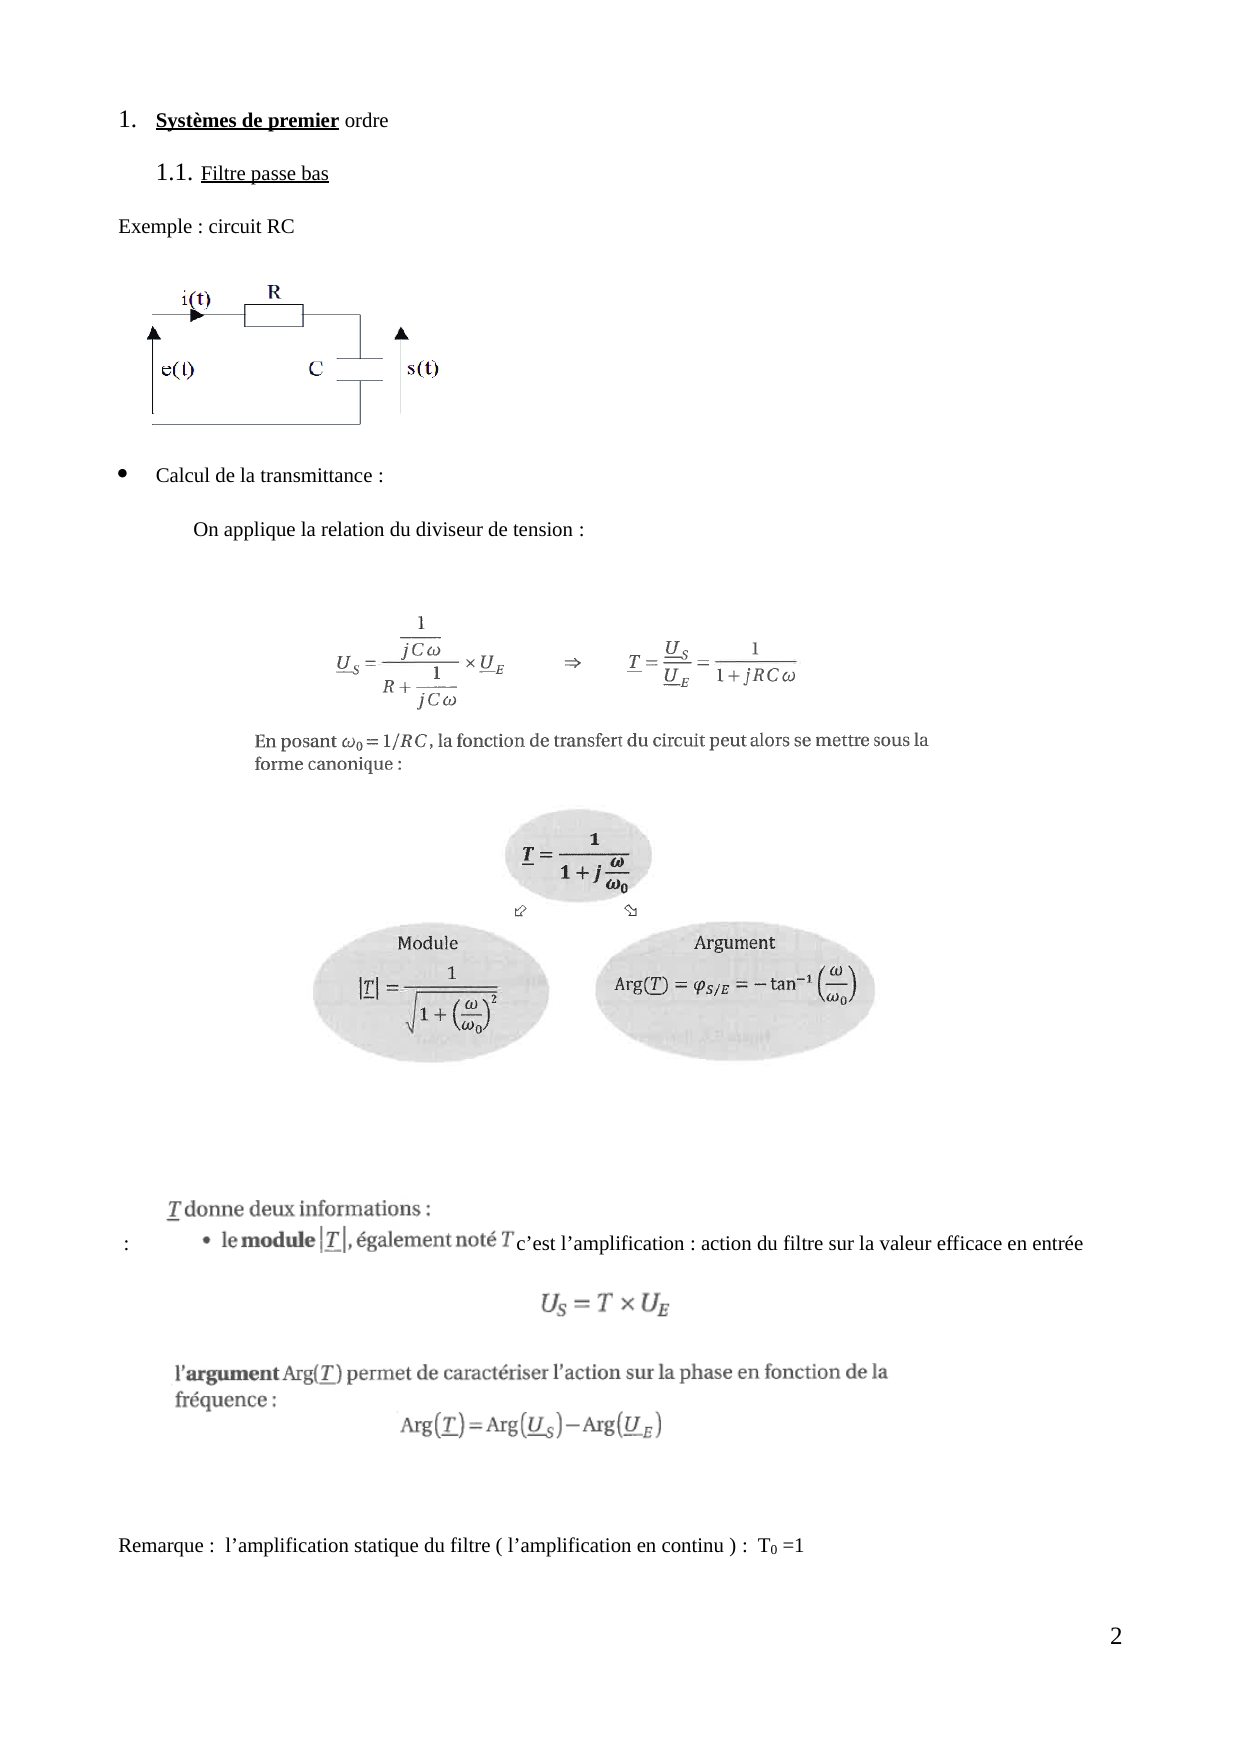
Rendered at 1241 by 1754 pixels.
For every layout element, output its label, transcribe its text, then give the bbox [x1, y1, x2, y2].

text On applique la relation du diviseur de tension : [118, 517, 1122, 541]
text Remarque : l’amplification statique du filtre ( l’amplification en continu ) : T0 =1 [118, 1533, 1122, 1557]
text : c’est l’amplification : action du filtre sur la valeur efficace en entrée [118, 1231, 1122, 1255]
picture [154, 1185, 517, 1253]
text Exemple : circuit RC [118, 214, 1122, 238]
list Filtre passe bas [156, 157, 1122, 185]
picture [171, 1354, 897, 1444]
list Calcul de la transmittance : [118, 463, 1122, 488]
picture [240, 598, 1000, 1072]
list Systèmes de premier ordre [118, 104, 1122, 132]
picture [539, 1283, 672, 1322]
picture [135, 278, 449, 434]
